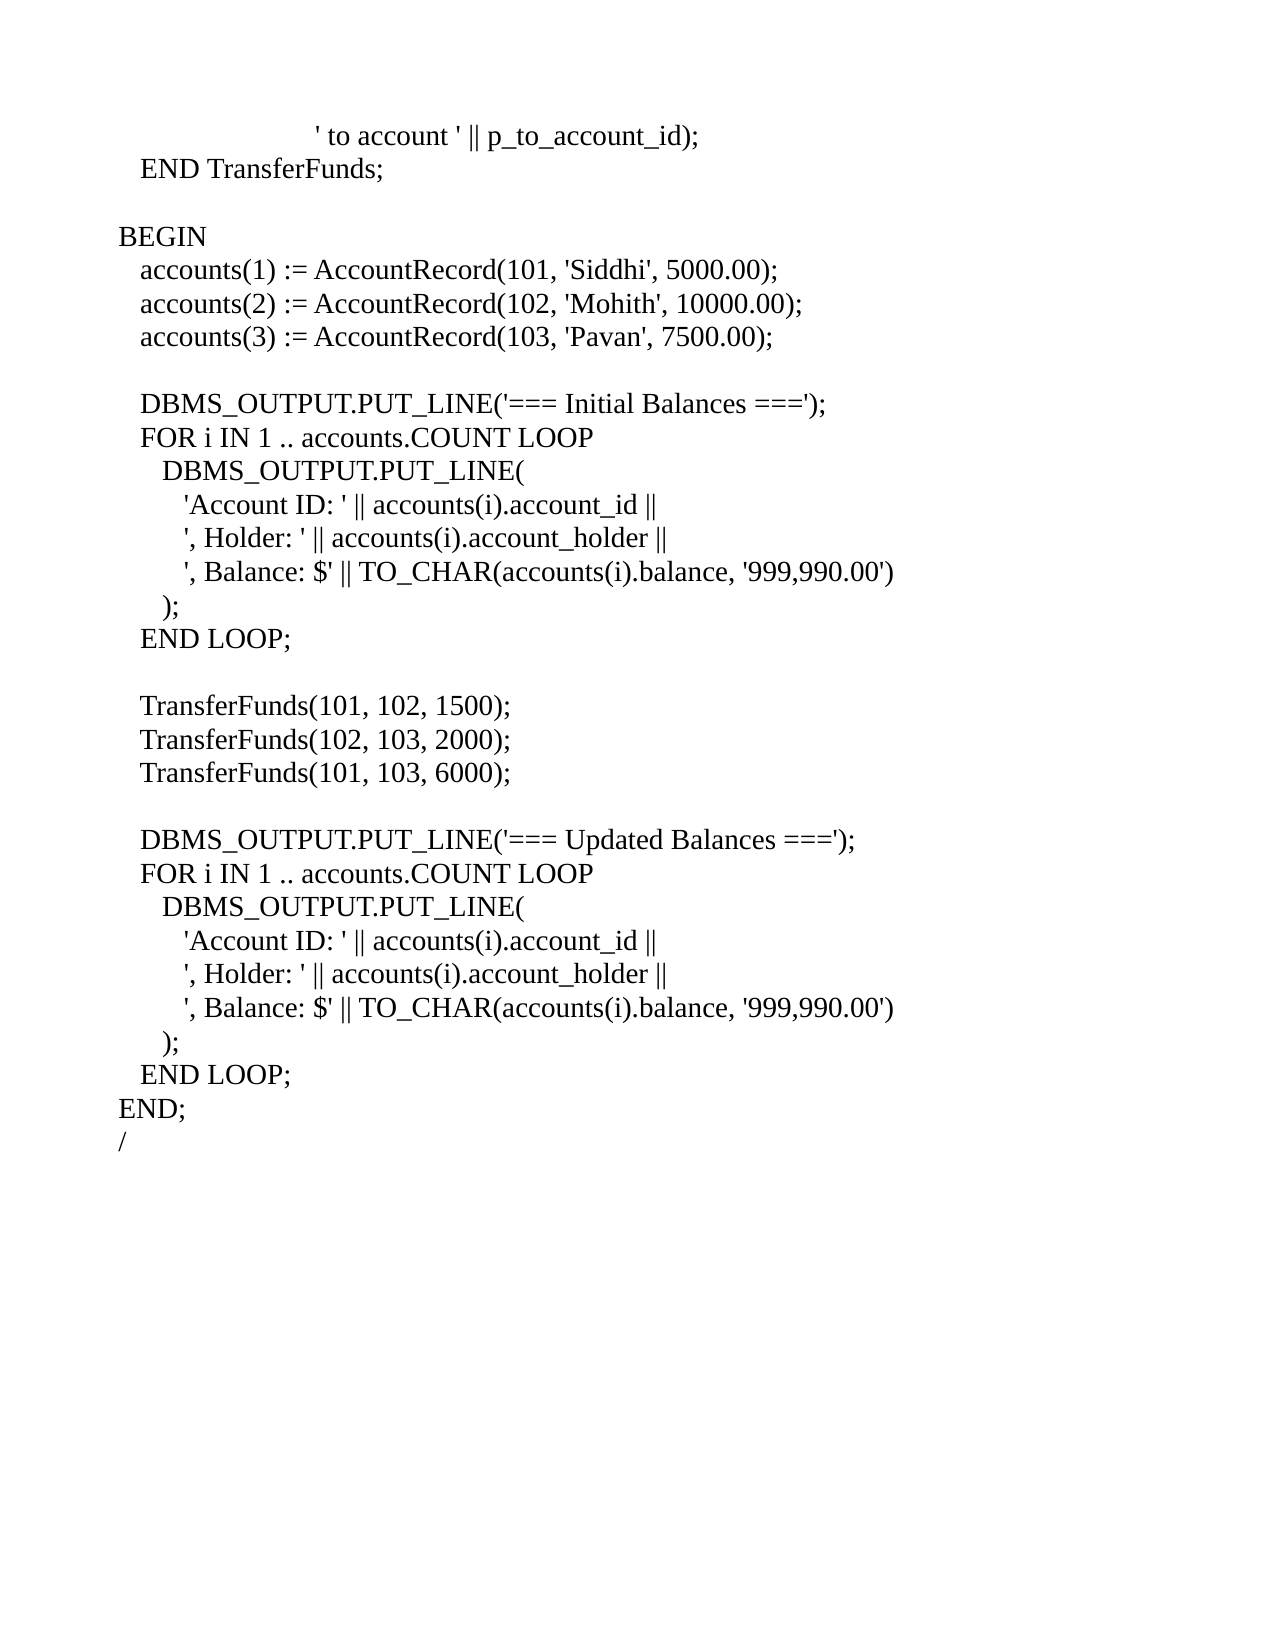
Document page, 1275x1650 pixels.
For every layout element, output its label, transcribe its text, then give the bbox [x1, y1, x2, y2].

text ', Holder: ' || accounts(i).account_holder || [118, 521, 1157, 554]
text END LOOP; [118, 1057, 1157, 1091]
text accounts(2) := AccountRecord(102, 'Mohith', 10000.00); [118, 286, 1157, 319]
text 'Account ID: ' || accounts(i).account_id || [118, 487, 1157, 521]
text accounts(1) := AccountRecord(101, 'Siddhi', 5000.00); [118, 252, 1157, 286]
text FOR i IN 1 .. accounts.COUNT LOOP [118, 856, 1157, 889]
text ' to account ' || p_to_account_id); [118, 118, 1157, 152]
text ', Holder: ' || accounts(i).account_holder || [118, 957, 1157, 990]
text ); [118, 588, 1157, 621]
text DBMS_OUTPUT.PUT_LINE('=== Updated Balances ==='); [118, 822, 1157, 856]
text ', Balance: $' || TO_CHAR(accounts(i).balance, '999,990.00') [118, 554, 1157, 588]
text END LOOP; [118, 621, 1157, 655]
text accounts(3) := AccountRecord(103, 'Pavan', 7500.00); [118, 319, 1157, 353]
text ); [118, 1024, 1157, 1057]
text / [118, 1124, 1157, 1158]
text END TransferFunds; [118, 152, 1157, 185]
text TransferFunds(101, 103, 6000); [118, 755, 1157, 789]
text END; [118, 1091, 1157, 1124]
text DBMS_OUTPUT.PUT_LINE( [118, 889, 1157, 923]
text DBMS_OUTPUT.PUT_LINE('=== Initial Balances ==='); [118, 386, 1157, 420]
text BEGIN [118, 219, 1157, 252]
text ', Balance: $' || TO_CHAR(accounts(i).balance, '999,990.00') [118, 990, 1157, 1024]
text FOR i IN 1 .. accounts.COUNT LOOP [118, 420, 1157, 453]
text DBMS_OUTPUT.PUT_LINE( [118, 453, 1157, 487]
text [118, 1191, 1157, 1527]
text TransferFunds(101, 102, 1500); [118, 688, 1157, 722]
text 'Account ID: ' || accounts(i).account_id || [118, 923, 1157, 957]
text TransferFunds(102, 103, 2000); [118, 722, 1157, 755]
